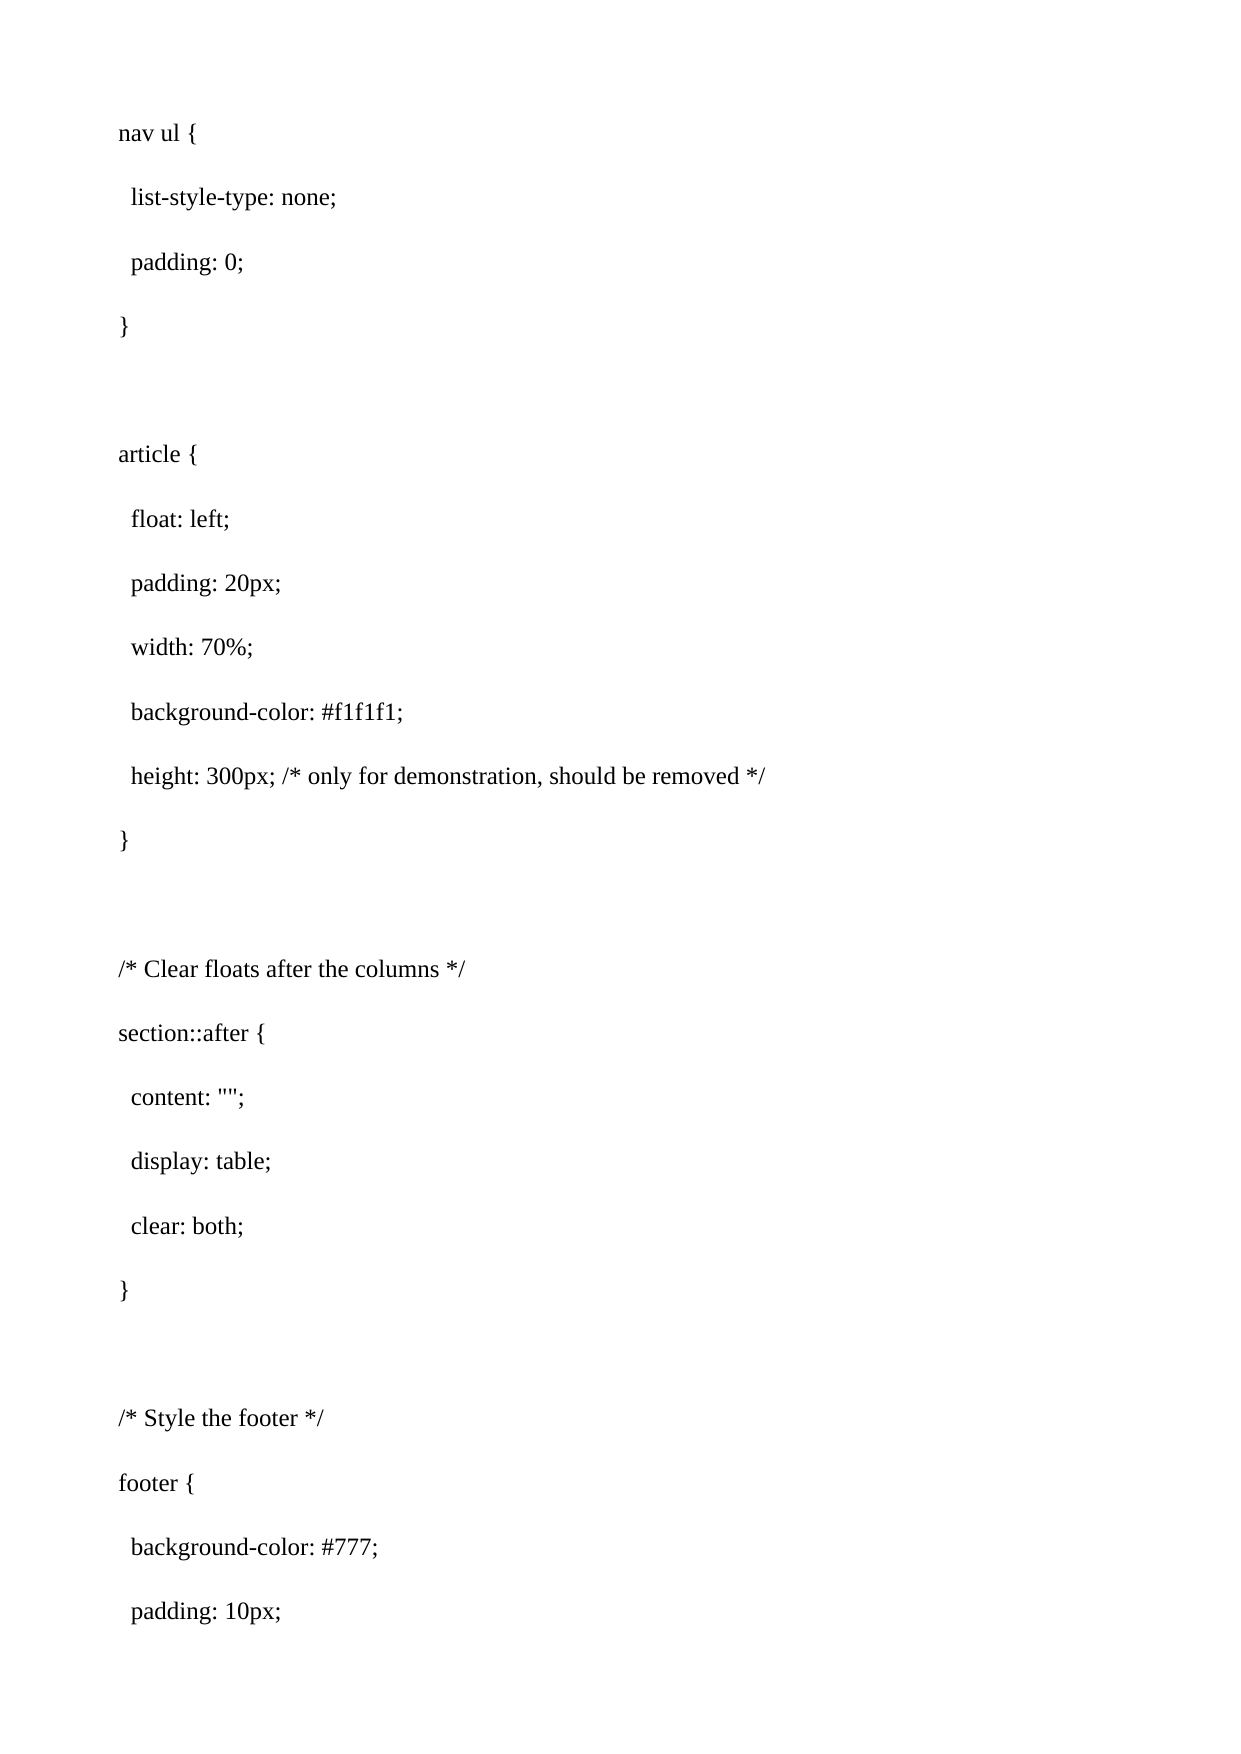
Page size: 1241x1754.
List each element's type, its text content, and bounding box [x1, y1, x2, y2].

text padding: 10px; [118, 1596, 1122, 1625]
text padding: 20px; [118, 568, 1122, 597]
text list-style-type: none; [118, 182, 1122, 211]
text background-color: #777; [118, 1532, 1122, 1561]
text height: 300px; /* only for demonstration, should be removed */ [118, 761, 1122, 789]
text } [118, 825, 1122, 854]
text section::after { [118, 1018, 1122, 1047]
text nav ul { [118, 118, 1122, 147]
text width: 70%; [118, 632, 1122, 661]
text background-color: #f1f1f1; [118, 697, 1122, 725]
text footer { [118, 1468, 1122, 1497]
text display: table; [118, 1146, 1122, 1175]
text } [118, 1275, 1122, 1304]
text padding: 0; [118, 247, 1122, 275]
text } [118, 311, 1122, 340]
text article { [118, 439, 1122, 468]
text content: ""; [118, 1082, 1122, 1111]
text float: left; [118, 504, 1122, 532]
text /* Style the footer */ [118, 1403, 1122, 1432]
text /* Clear floats after the columns */ [118, 954, 1122, 982]
text clear: both; [118, 1211, 1122, 1239]
